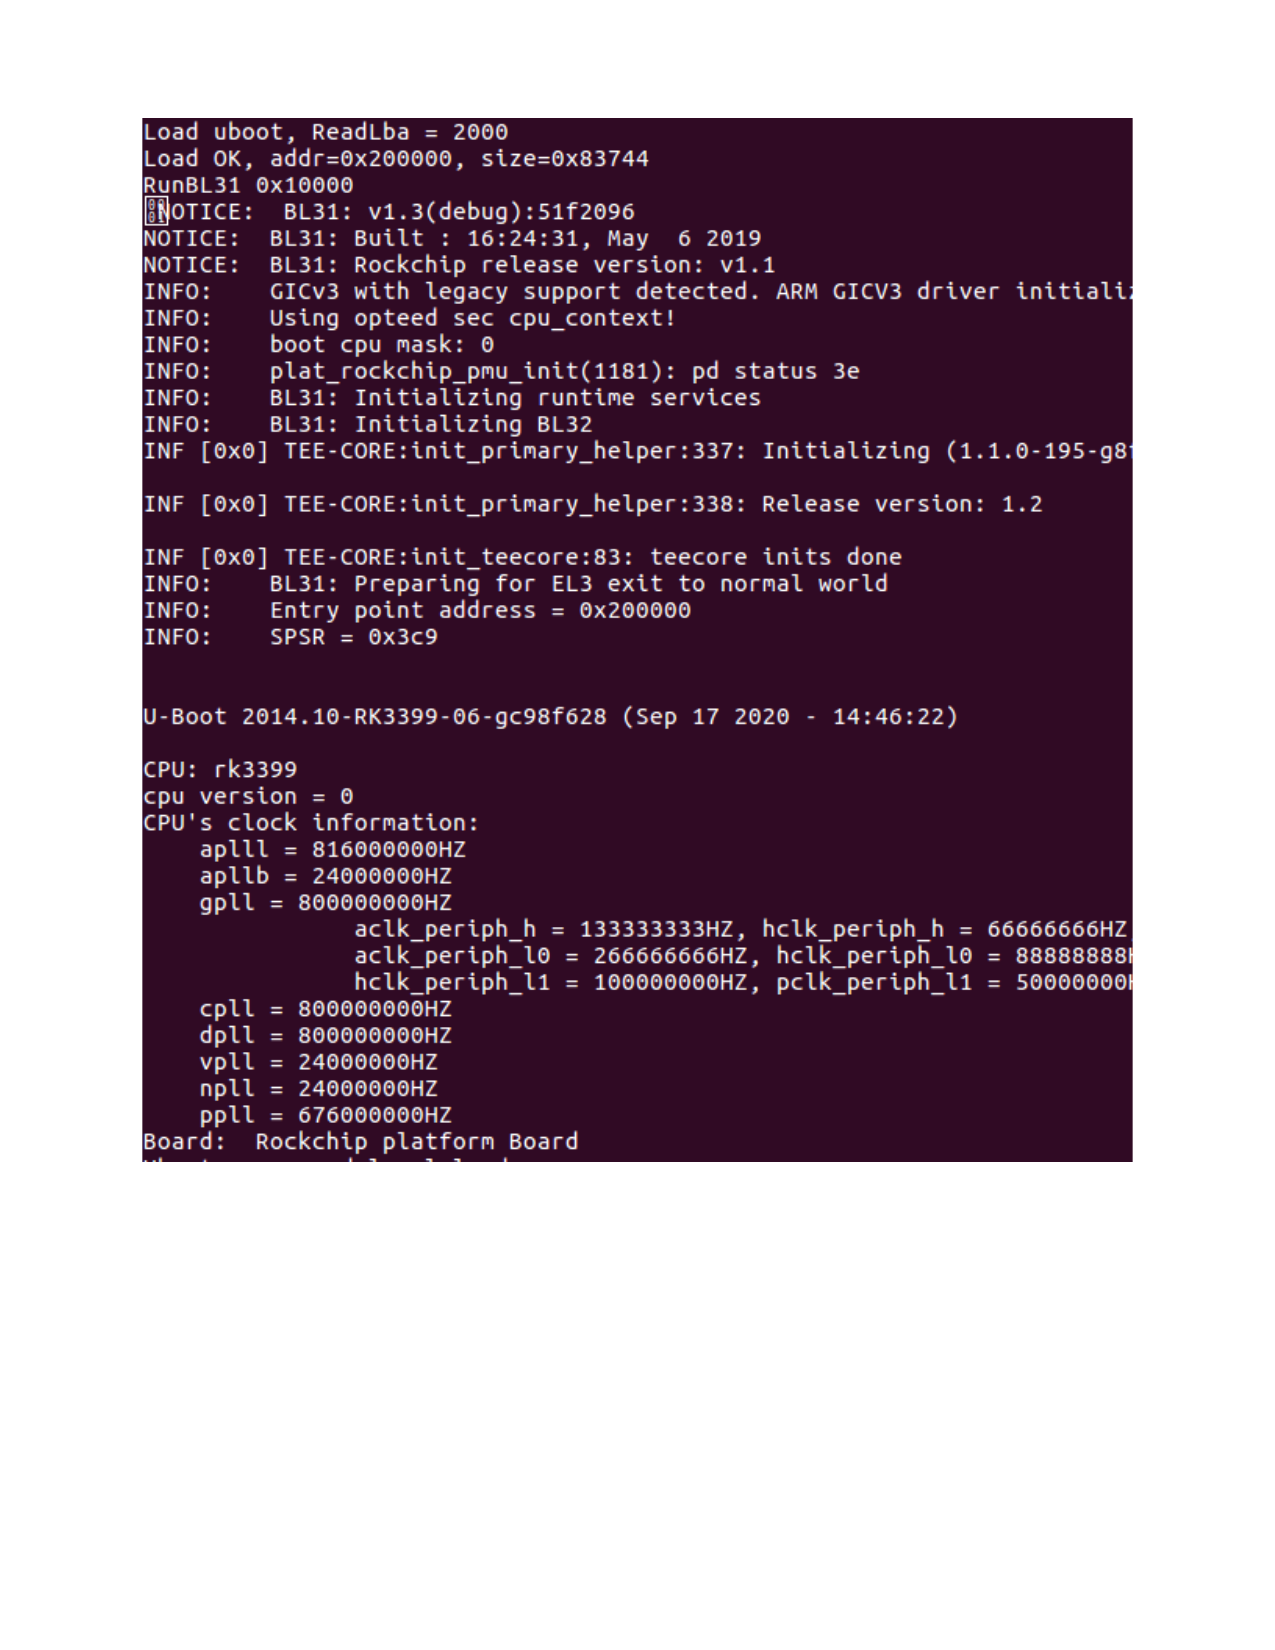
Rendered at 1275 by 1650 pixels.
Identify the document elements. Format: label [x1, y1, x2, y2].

picture [142, 118, 1133, 1162]
